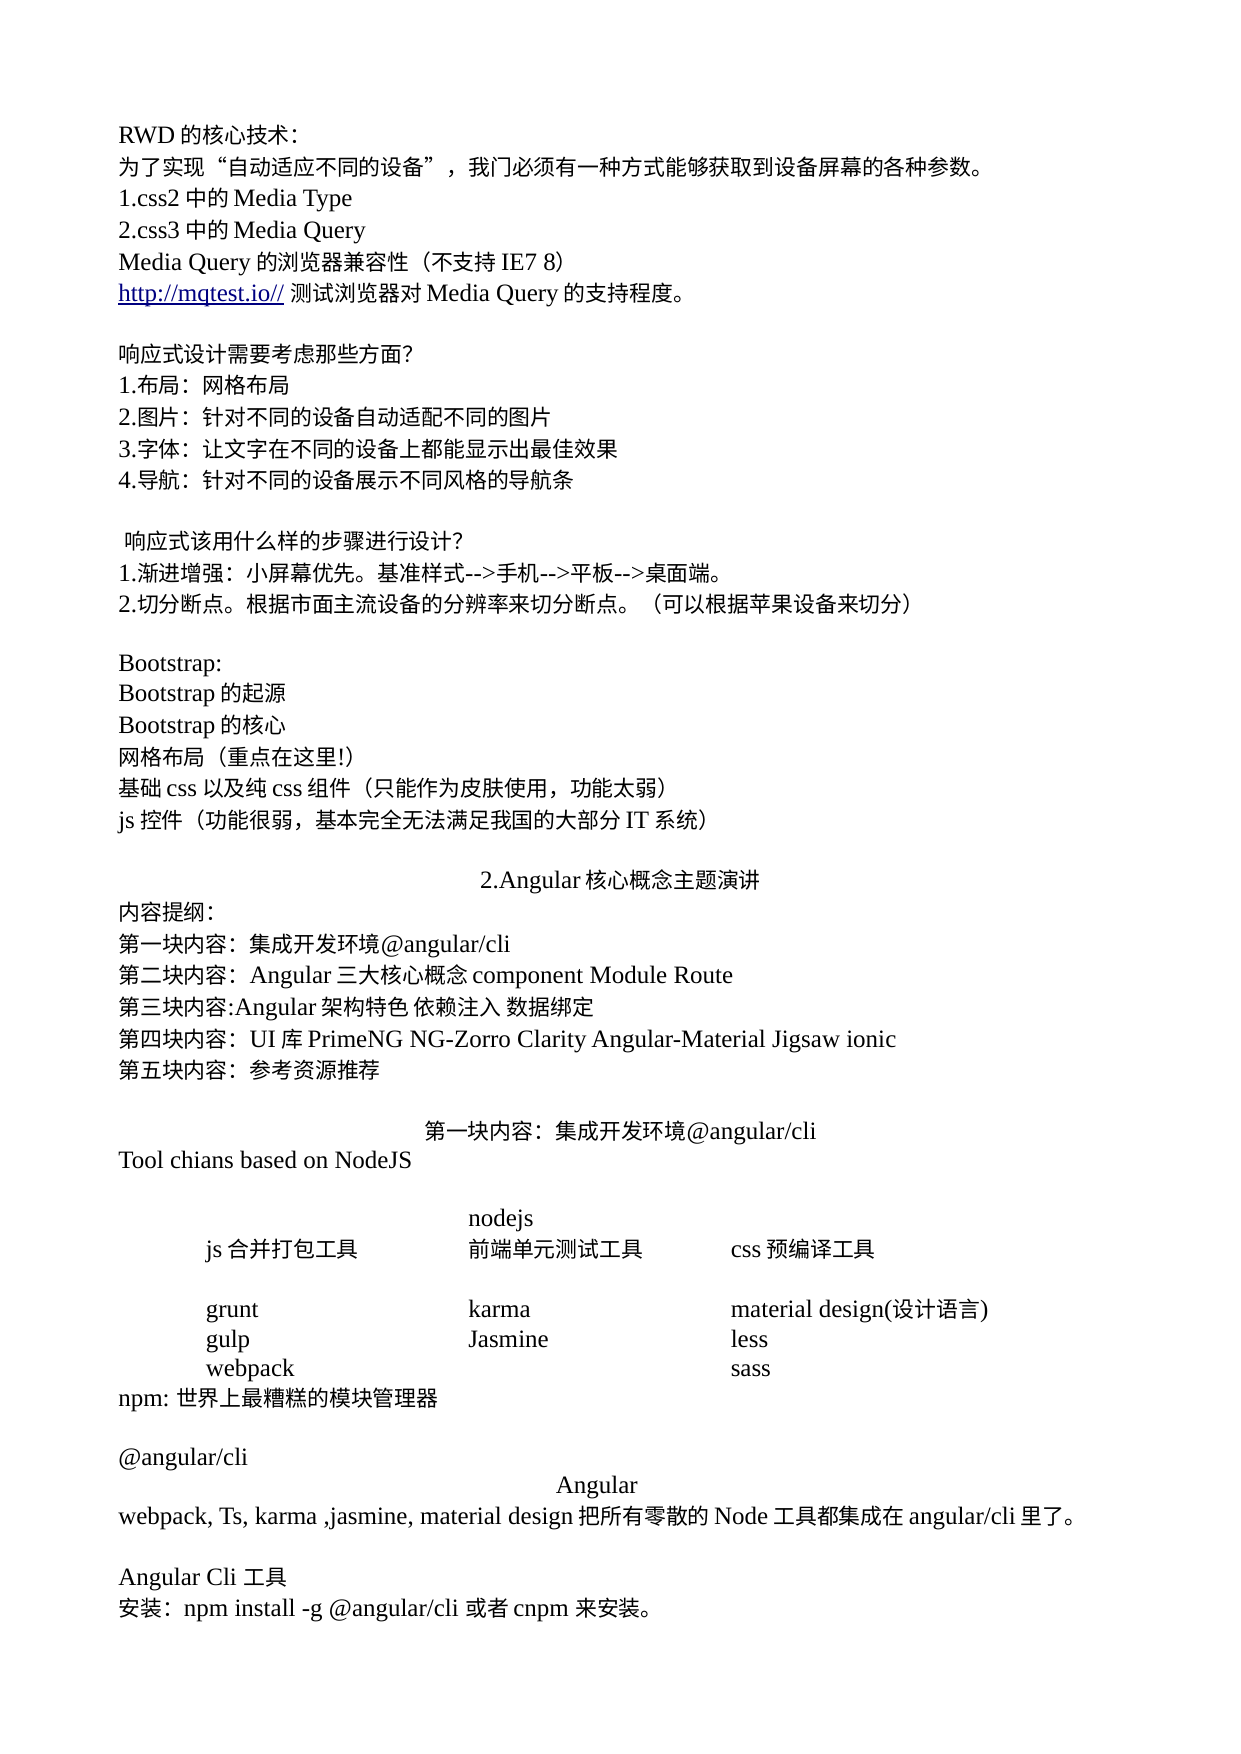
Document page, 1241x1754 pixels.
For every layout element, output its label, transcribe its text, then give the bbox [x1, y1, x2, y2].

text npm: 世界上最糟糕的模块管理器 [118, 1381, 1122, 1413]
text 为了实现“自动适应不同的设备”，我门必须有一种方式能够获取到设备屏幕的各种参数。 [118, 150, 1122, 181]
text RWD的核心技术： [118, 118, 1122, 150]
text webpack, Ts, karma ,jasmine, material design把所有零散的Node工具都集成在angular/cli里了。 [118, 1499, 1122, 1531]
text 1.css2中的Media Type [118, 181, 1122, 213]
text 第一块内容：集成开发环境@angular/cli [118, 927, 1122, 958]
text 基础css以及纯css组件（只能作为皮肤使用，功能太弱） [118, 771, 1122, 803]
text 第二块内容：Angular三大核心概念component Module Route [118, 958, 1122, 990]
text 内容提纲： [118, 895, 1122, 927]
text 第四块内容：UI库 PrimeNG NG-Zorro Clarity Angular-Material Jigsaw ionic [118, 1022, 1122, 1053]
text 网格布局（重点在这里!） [118, 740, 1122, 771]
text nodejs [118, 1203, 1122, 1232]
text 2.切分断点。根据市面主流设备的分辨率来切分断点。（可以根据苹果设备来切分） [118, 587, 1122, 619]
text 第一块内容：集成开发环境@angular/cli [118, 1114, 1122, 1146]
text Media Query的浏览器兼容性（不支持IE7 8） [118, 245, 1122, 276]
text 安装：npm install -g @angular/cli 或者cnpm 来安装。 [118, 1591, 1122, 1623]
text js控件（功能很弱，基本完全无法满足我国的大部分IT系统） [118, 803, 1122, 835]
text 第三块内容:Angular架构特色 依赖注入 数据绑定 [118, 990, 1122, 1022]
text 1.渐进增强：小屏幕优先。基准样式-->手机-->平板-->桌面端。 [118, 556, 1122, 587]
text 响应式该用什么样的步骤进行设计？ [118, 524, 1122, 556]
text 第五块内容：参考资源推荐 [118, 1053, 1122, 1085]
text Bootstrap: [118, 648, 1122, 676]
text @angular/cli [118, 1442, 1122, 1471]
text 1.布局：网格布局 [118, 368, 1122, 400]
text 2.css3中的Media Query [118, 213, 1122, 245]
text Angular Cli 工具 [118, 1560, 1122, 1591]
text 4.导航：针对不同的设备展示不同风格的导航条 [118, 463, 1122, 495]
text 响应式设计需要考虑那些方面？ [118, 337, 1122, 368]
text Angular [118, 1471, 1122, 1499]
text 2.Angular核心概念主题演讲 [118, 863, 1122, 895]
text webpack sass [118, 1353, 1122, 1381]
text 2.图片：针对不同的设备自动适配不同的图片 [118, 400, 1122, 432]
text grunt karma material design(设计语言) [118, 1292, 1122, 1324]
text Bootstrap的起源 [118, 676, 1122, 708]
text js合并打包工具 前端单元测试工具 css预编译工具 [118, 1232, 1122, 1292]
text Tool chians based on NodeJS [118, 1146, 1122, 1174]
text 3.字体：让文字在不同的设备上都能显示出最佳效果 [118, 432, 1122, 463]
text http://mqtest.io// 测试浏览器对Media Query的支持程度。 [118, 276, 1122, 308]
text gulp Jasmine less [118, 1324, 1122, 1353]
text Bootstrap的核心 [118, 708, 1122, 740]
